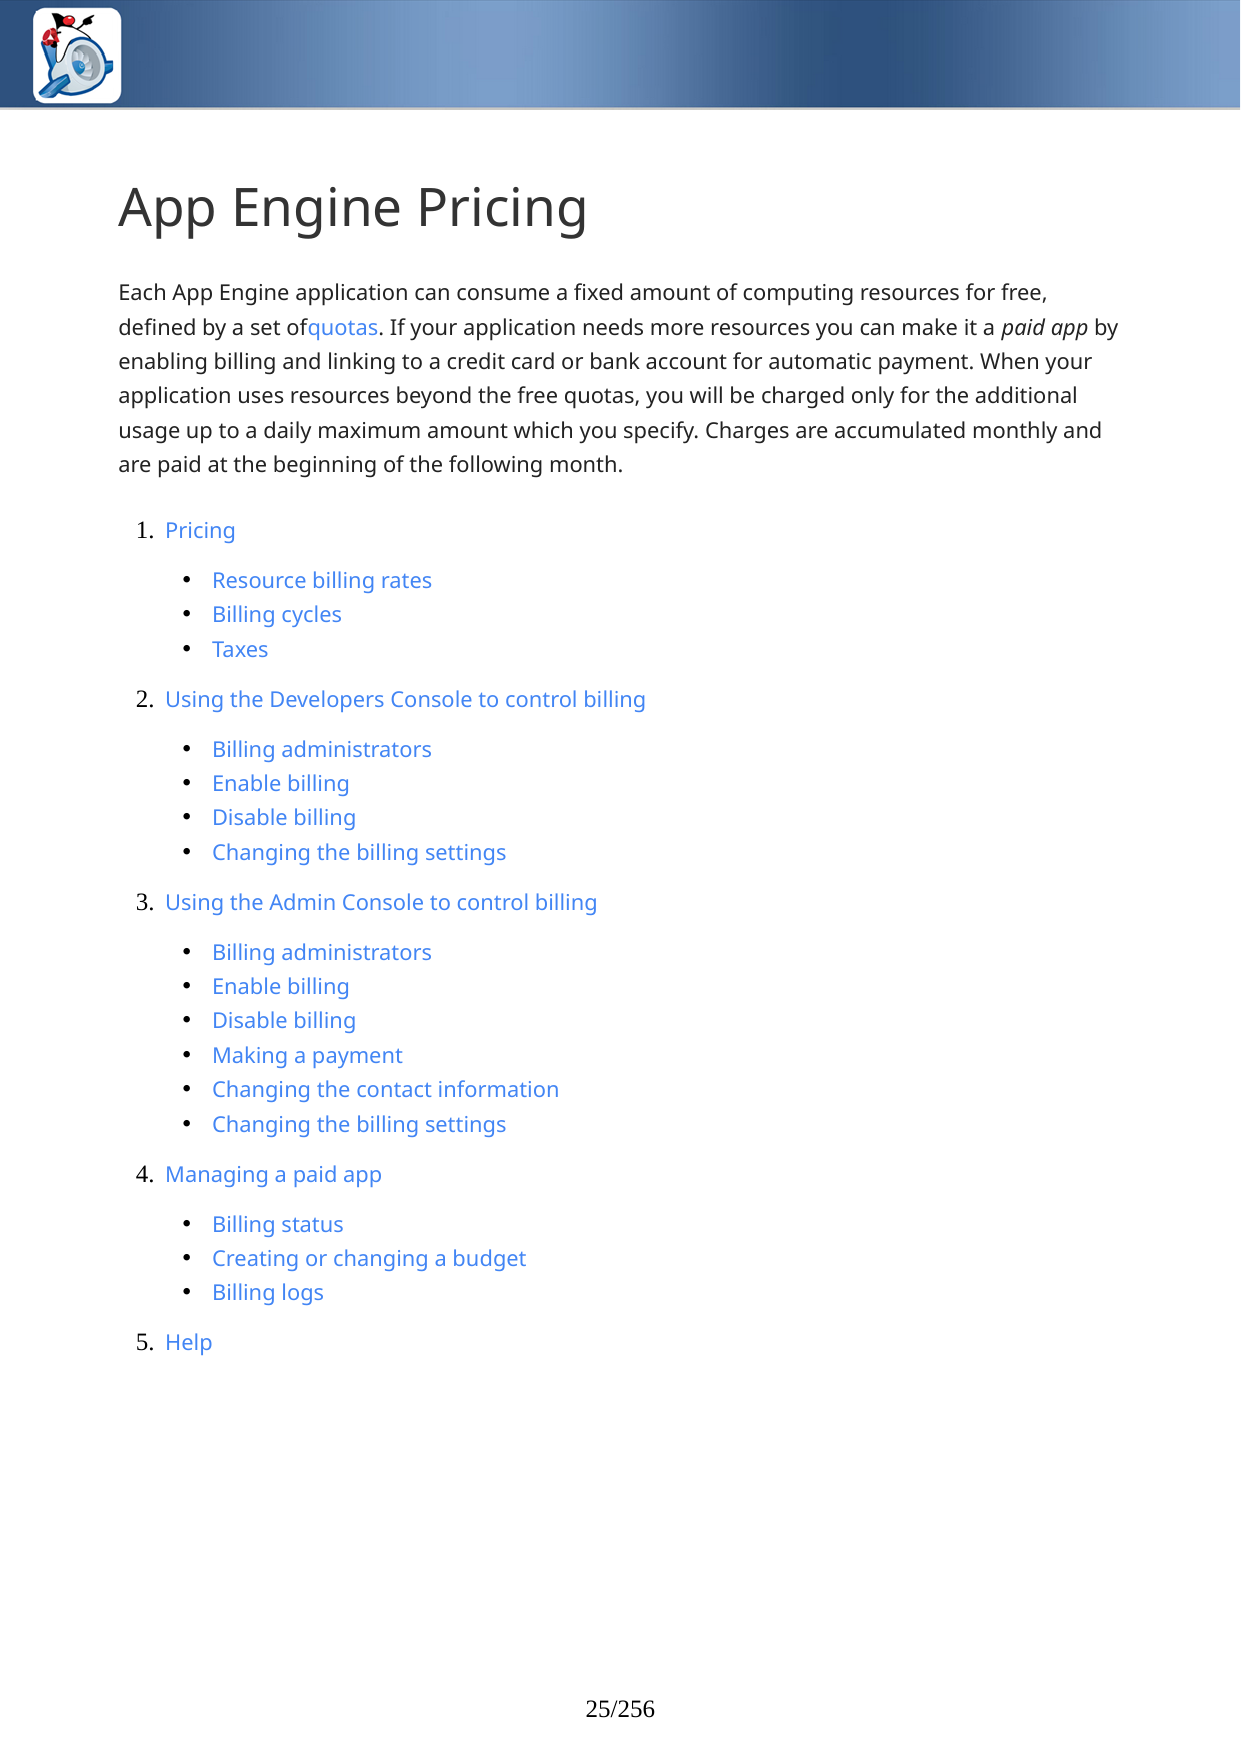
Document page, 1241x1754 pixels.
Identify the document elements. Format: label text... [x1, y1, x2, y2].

list Changing the billing settings [182, 832, 1091, 867]
list Creating or changing a budget [182, 1238, 1091, 1273]
list Enable billing [182, 763, 1091, 798]
list Billing status [182, 1204, 1091, 1238]
list Using the Admin Console to control billing [136, 882, 1106, 917]
list Billing administrators [182, 729, 1091, 763]
list Resource billing rates [182, 560, 1091, 595]
subtitle App Engine Pricing [118, 169, 1122, 242]
list Using the Developers Console to control billing [136, 679, 1106, 713]
list Disable billing [182, 1001, 1091, 1035]
list Changing the billing settings [182, 1104, 1091, 1138]
list Enable billing [182, 967, 1091, 1001]
list Billing logs [182, 1273, 1091, 1307]
picture [0, 0, 1241, 110]
list Taxes [182, 629, 1091, 663]
list Disable billing [182, 798, 1091, 832]
list Changing the contact information [182, 1070, 1091, 1104]
list Making a payment [182, 1035, 1091, 1070]
text Each App Engine application can consume a fixed amount of computing resources for free, defined by a set ofquotas. If your application needs more resources you can make it a paid app by enabling billing and linking to a credit card or bank account for automatic payment. When your application uses resources beyond the free quotas, you will be charged only for the additional usage up to a daily maximum amount which you specify. Charges are accumulated monthly and are paid at the beginning of the following month. [118, 273, 1122, 479]
list Billing cycles [182, 595, 1091, 629]
list Help [136, 1323, 1106, 1357]
list Billing administrators [182, 932, 1091, 967]
list Managing a paid app [136, 1154, 1106, 1188]
list Pricing [136, 510, 1106, 545]
